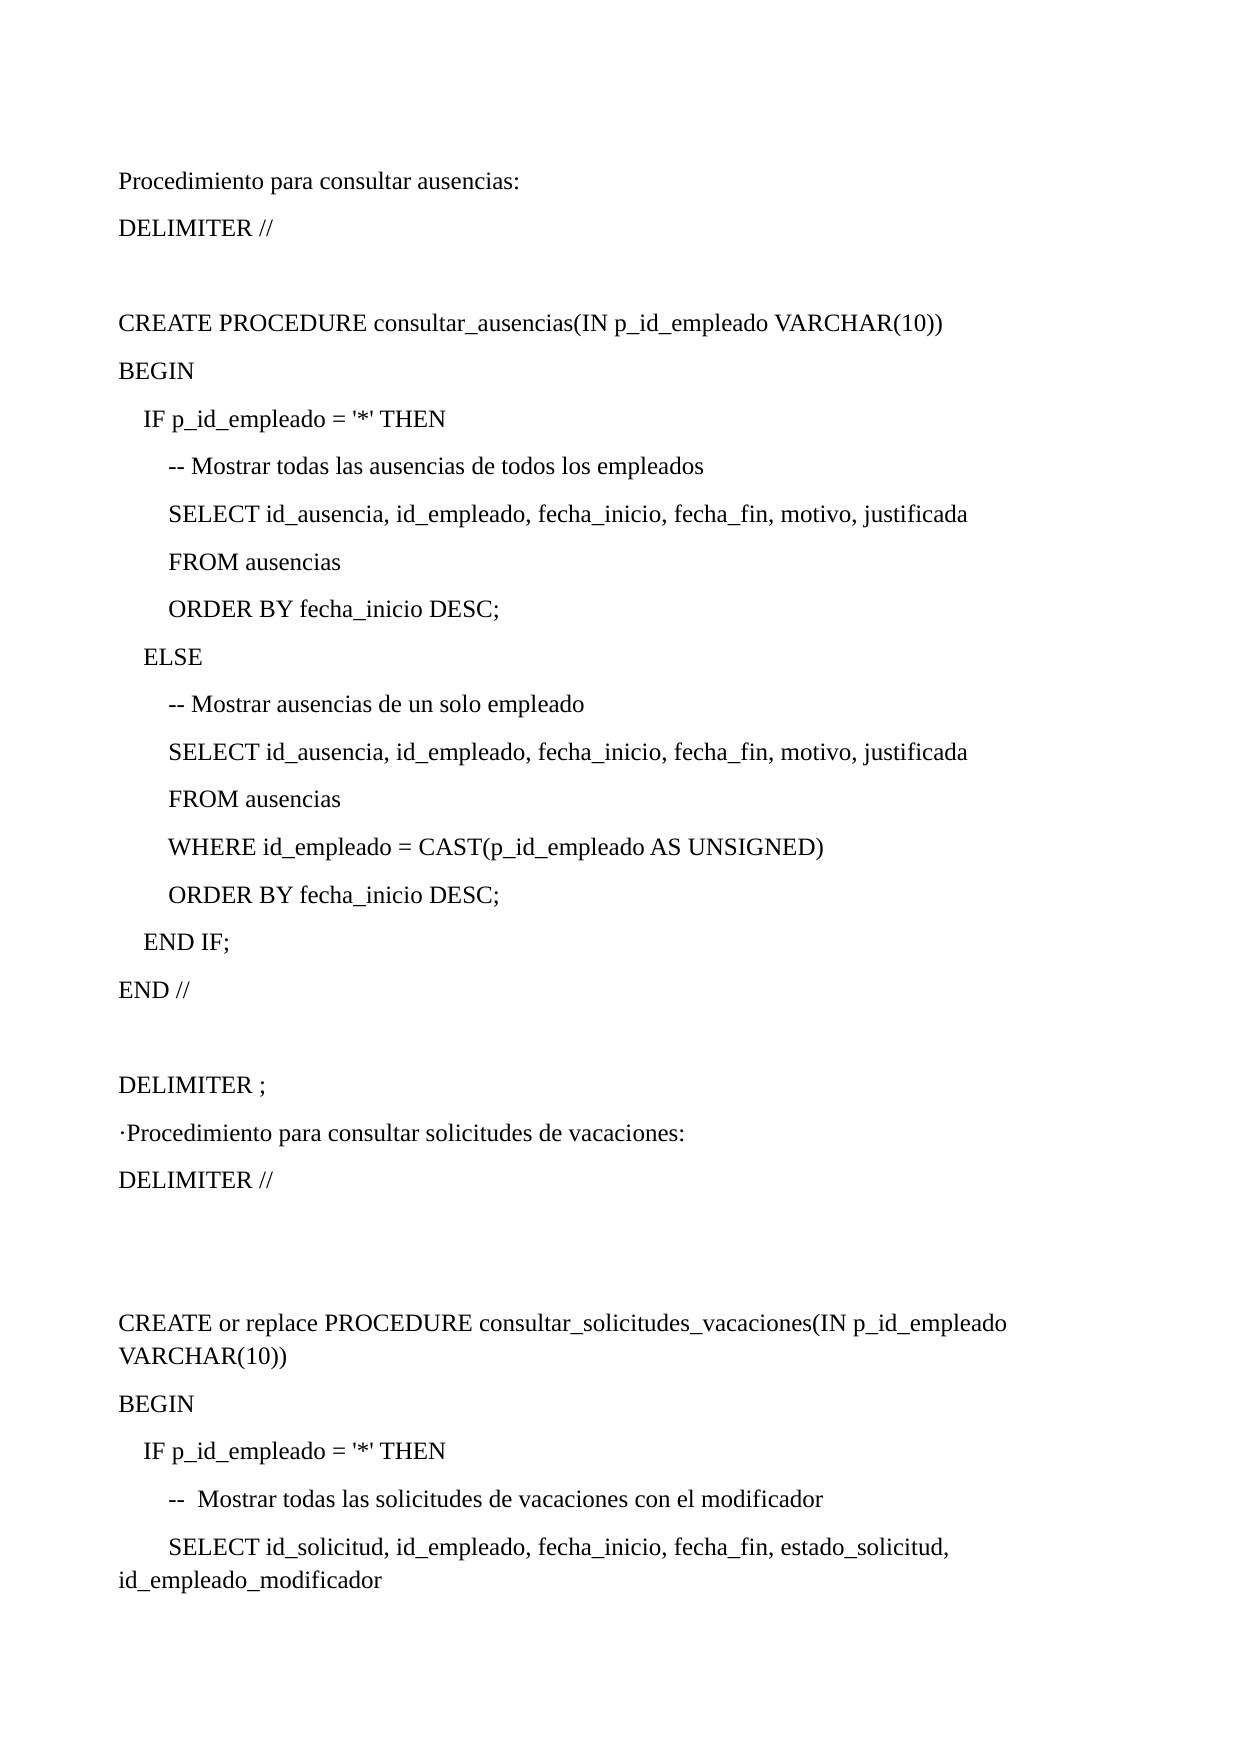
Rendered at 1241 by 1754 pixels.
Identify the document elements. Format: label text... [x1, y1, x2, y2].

text FROM ausencias [118, 784, 1122, 813]
text Procedimiento para consultar ausencias: [118, 166, 1122, 194]
text BEGIN [118, 1389, 1122, 1418]
text SELECT id_solicitud, id_empleado, fecha_inicio, fecha_fin, estado_solicitud, id_empleado_modificador [118, 1532, 1122, 1593]
text IF p_id_empleado = '*' THEN [118, 404, 1122, 432]
text END IF; [118, 927, 1122, 956]
text CREATE PROCEDURE consultar_ausencias(IN p_id_empleado VARCHAR(10)) [118, 308, 1122, 337]
text ORDER BY fecha_inicio DESC; [118, 880, 1122, 908]
text ORDER BY fecha_inicio DESC; [118, 594, 1122, 623]
text IF p_id_empleado = '*' THEN [118, 1436, 1122, 1465]
text SELECT id_ausencia, id_empleado, fecha_inicio, fecha_fin, motivo, justificada [118, 499, 1122, 528]
text DELIMITER // [118, 1165, 1122, 1194]
text CREATE or replace PROCEDURE consultar_solicitudes_vacaciones(IN p_id_empleado VARCHAR(10)) [118, 1308, 1122, 1370]
text END // [118, 975, 1122, 1004]
text -- Mostrar todas las ausencias de todos los empleados [118, 451, 1122, 480]
text DELIMITER ; [118, 1070, 1122, 1099]
text -- Mostrar todas las solicitudes de vacaciones con el modificador [118, 1484, 1122, 1513]
text -- Mostrar ausencias de un solo empleado [118, 689, 1122, 718]
text DELIMITER // [118, 213, 1122, 242]
text SELECT id_ausencia, id_empleado, fecha_inicio, fecha_fin, motivo, justificada [118, 737, 1122, 766]
text FROM ausencias [118, 547, 1122, 575]
text WHERE id_empleado = CAST(p_id_empleado AS UNSIGNED) [118, 832, 1122, 861]
text ELSE [118, 642, 1122, 671]
text BEGIN [118, 356, 1122, 385]
text ·Procedimiento para consultar solicitudes de vacaciones: [118, 1118, 1122, 1147]
